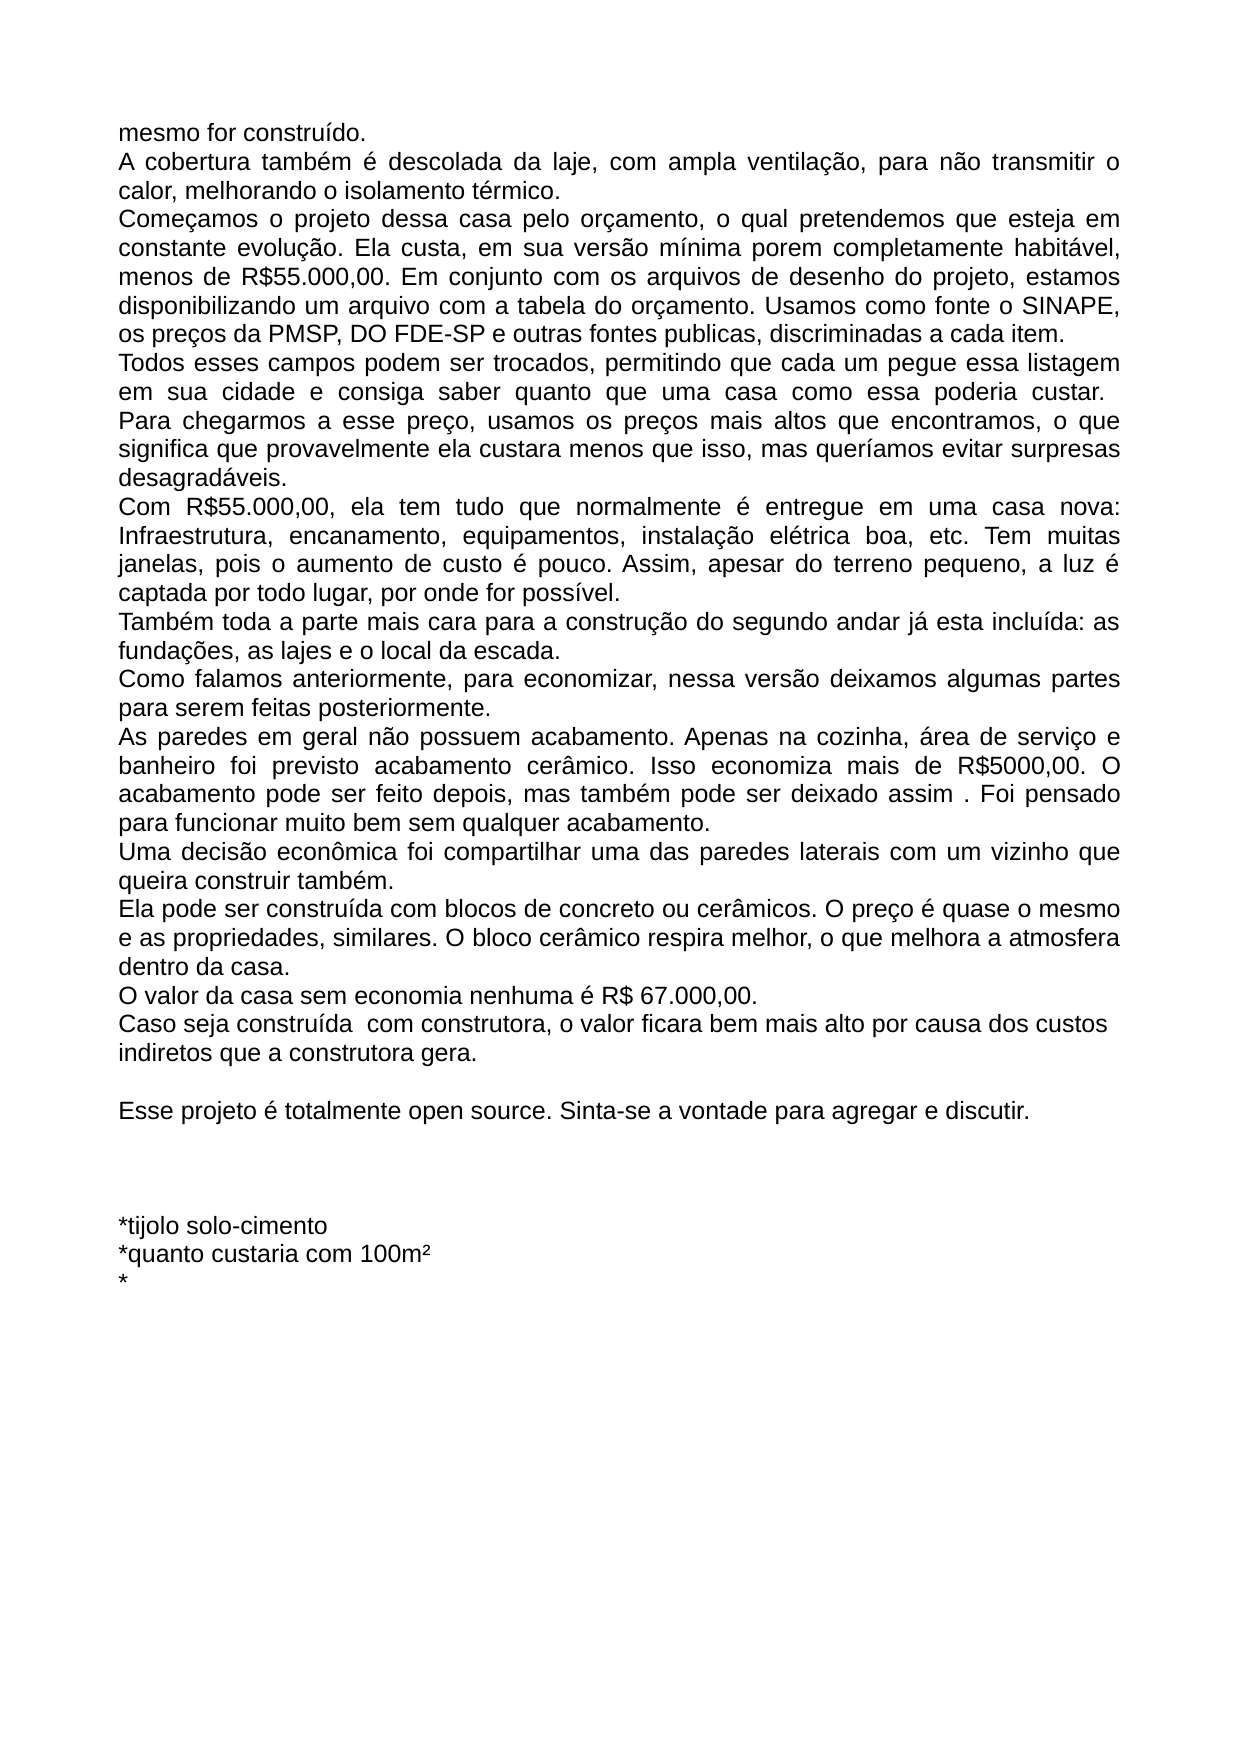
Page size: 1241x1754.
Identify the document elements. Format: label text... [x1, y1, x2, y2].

text O valor da casa sem economia nenhuma é R$ 67.000,00. [118, 981, 1122, 1009]
text Esse projeto é totalmente open source. Sinta-se a vontade para agregar e discutir. [118, 1096, 1122, 1124]
text Também toda a parte mais cara para a construção do segundo andar já esta incluída: as fundações, as lajes e o local da escada. [118, 607, 1122, 664]
text * [118, 1268, 1122, 1297]
text As paredes em geral não possuem acabamento. Apenas na cozinha, área de serviço e banheiro foi previsto acabamento cerâmico. Isso economiza mais de R$5000,00. O acabamento pode ser feito depois, mas também pode ser deixado assim . Foi pensado para funcionar muito bem sem qualquer acabamento. [118, 722, 1122, 837]
text mesmo for construído. [118, 118, 1122, 147]
text Uma decisão econômica foi compartilhar uma das paredes laterais com um vizinho que queira construir também. [118, 837, 1122, 894]
text Ela pode ser construída com blocos de concreto ou cerâmicos. O preço é quase o mesmo e as propriedades, similares. O bloco cerâmico respira melhor, o que melhora a atmosfera dentro da casa. [118, 894, 1122, 981]
text Todos esses campos podem ser trocados, permitindo que cada um pegue essa listagem em sua cidade e consiga saber quanto que uma casa como essa poderia custar. Para chegarmos a esse preço, usamos os preços mais altos que encontramos, o que significa que provavelmente ela custara menos que isso, mas queríamos evitar surpresas desagradáveis. [118, 348, 1122, 492]
text *tijolo solo-cimento [118, 1211, 1122, 1239]
text Como falamos anteriormente, para economizar, nessa versão deixamos algumas partes para serem feitas posteriormente. [118, 664, 1122, 722]
text Começamos o projeto dessa casa pelo orçamento, o qual pretendemos que esteja em constante evolução. Ela custa, em sua versão mínima porem completamente habitável, menos de R$55.000,00. Em conjunto com os arquivos de desenho do projeto, estamos disponibilizando um arquivo com a tabela do orçamento. Usamos como fonte o SINAPE, os preços da PMSP, DO FDE-SP e outras fontes publicas, discriminadas a cada item. [118, 204, 1122, 348]
text Caso seja construída com construtora, o valor ficara bem mais alto por causa dos custos indiretos que a construtora gera. [118, 1009, 1122, 1067]
text Com R$55.000,00, ela tem tudo que normalmente é entregue em uma casa nova: Infraestrutura, encanamento, equipamentos, instalação elétrica boa, etc. Tem muitas janelas, pois o aumento de custo é pouco. Assim, apesar do terreno pequeno, a luz é captada por todo lugar, por onde for possível. [118, 492, 1122, 607]
text *quanto custaria com 100m² [118, 1239, 1122, 1268]
text A cobertura também é descolada da laje, com ampla ventilação, para não transmitir o calor, melhorando o isolamento térmico. [118, 147, 1122, 204]
